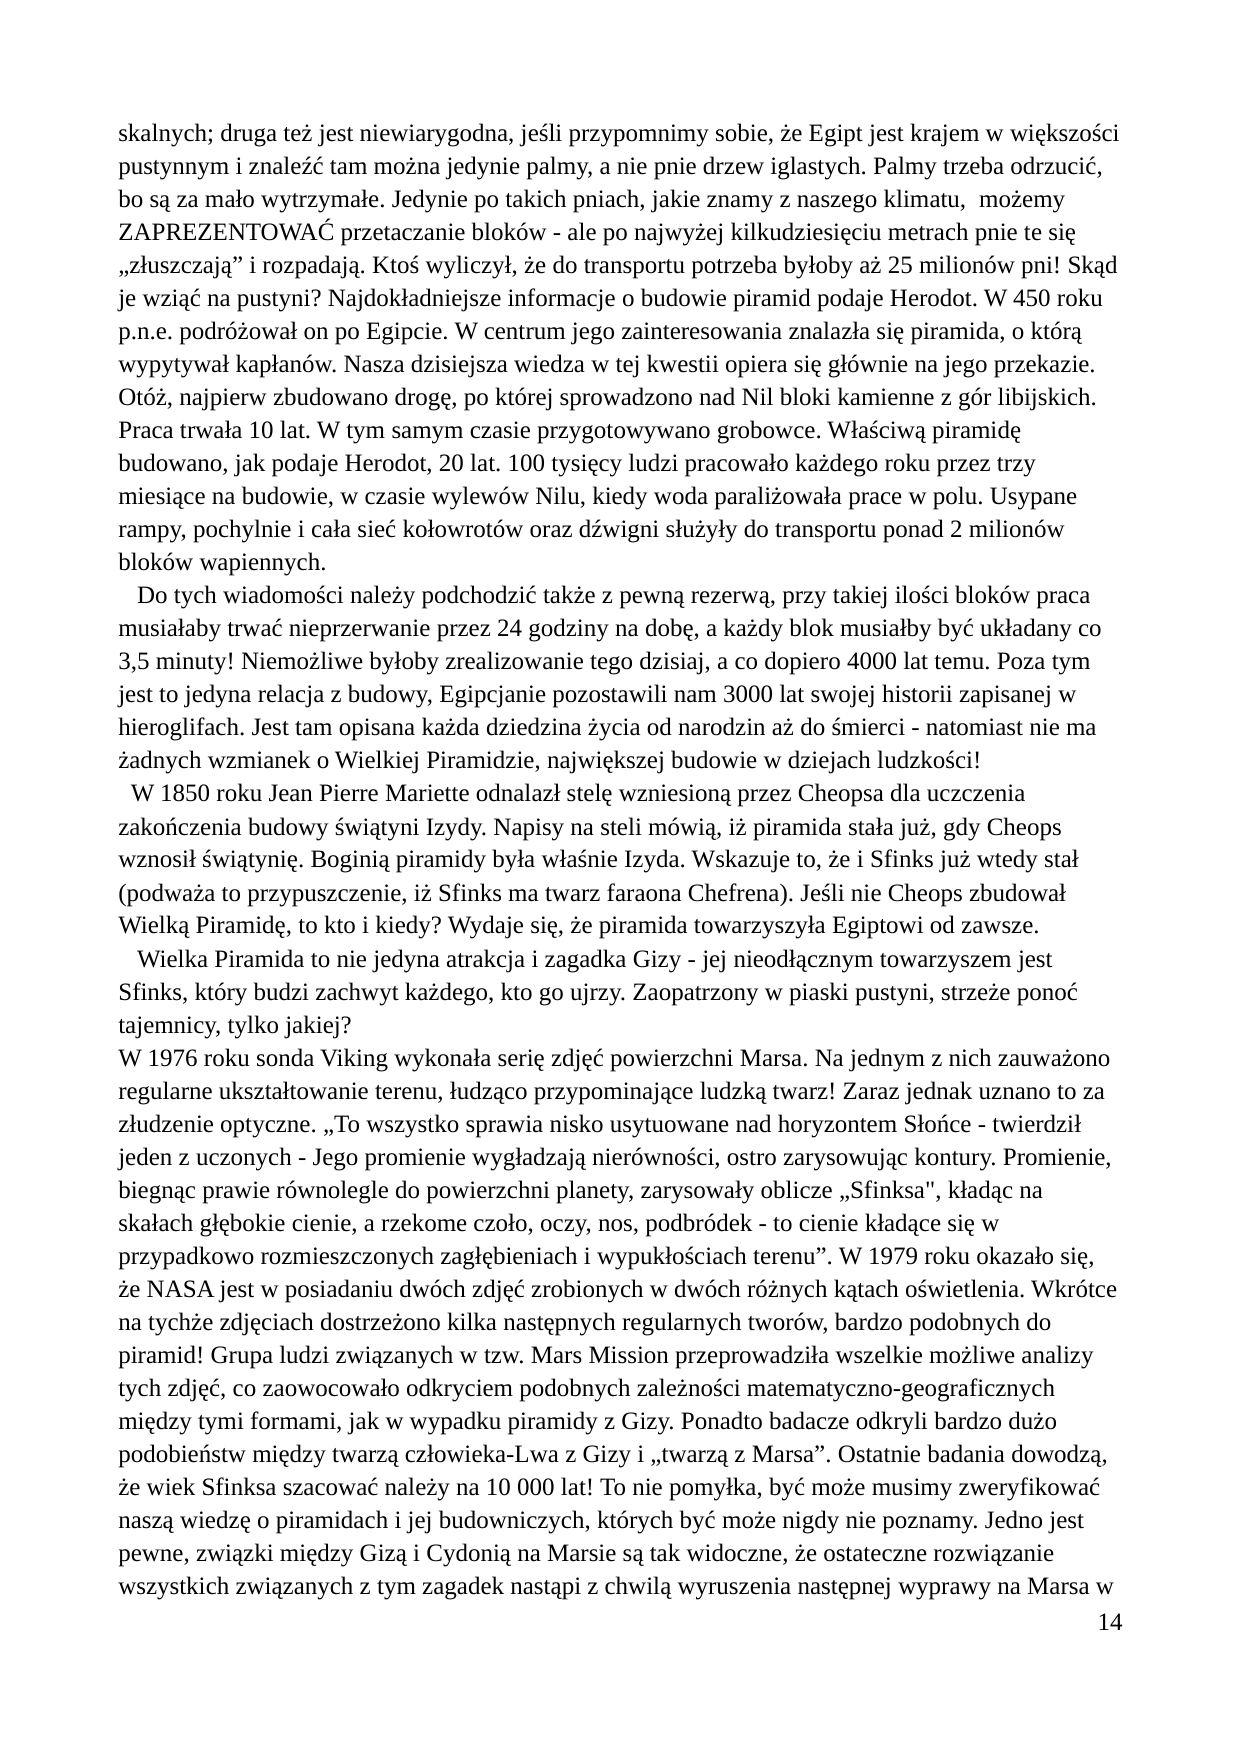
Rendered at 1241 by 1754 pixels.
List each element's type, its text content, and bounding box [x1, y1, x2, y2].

text W 1850 roku Jean Pierre Mariette odnalazł stelę wzniesioną przez Cheopsa dla uczczenia zakończenia budowy świątyni Izydy. Napisy na steli mówią, iż piramida stała już, gdy Cheops wznosił świątynię. Boginią piramidy była właśnie Izyda. Wskazuje to, że i Sfinks już wtedy stał (podważa to przypuszczenie, iż Sfinks ma twarz faraona Chefrena). Jeśli nie Cheops zbudował Wielką Piramidę, to kto i kiedy? Wydaje się, że piramida towarzyszyła Egiptowi od zawsze. [118, 778, 1122, 939]
text skalnych; druga też jest niewiarygodna, jeśli przypomnimy sobie, że Egipt jest krajem w większości pustynnym i znaleźć tam można jedynie palmy, a nie pnie drzew iglastych. Palmy trzeba odrzucić, bo są za mało wytrzymałe. Jedynie po takich pniach, jakie znamy z naszego klimatu, możemy ZAPREZENTOWAĆ przetaczanie bloków - ale po najwyżej kilkudziesięciu metrach pnie te się „złuszczają” i rozpadają. Ktoś wyliczył, że do transportu potrzeba byłoby aż 25 milionów pni! Skąd je wziąć na pustyni? Najdokładniejsze informacje o budowie piramid podaje Herodot. W 450 roku p.n.e. podróżował on po Egipcie. W centrum jego zainteresowania znalazła się piramida, o którą wypytywał kapłanów. Nasza dzisiejsza wiedza w tej kwestii opiera się głównie na jego przekazie. Otóż, najpierw zbudowano drogę, po której sprowadzono nad Nil bloki kamienne z gór libijskich. Praca trwała 10 lat. W tym samym czasie przygotowywano grobowce. Właściwą piramidę budowano, jak podaje Herodot, 20 lat. 100 tysięcy ludzi pracowało każdego roku przez trzy miesiące na budowie, w czasie wylewów Nilu, kiedy woda paraliżowała prace w polu. Usypane rampy, pochylnie i cała sieć kołowrotów oraz dźwigni służyły do transportu ponad 2 milionów bloków wapiennych. [118, 118, 1122, 576]
text W 1976 roku sonda Viking wykonała serię zdjęć powierzchni Marsa. Na jednym z nich zauważono regularne ukształtowanie terenu, łudząco przypominające ludzką twarz! Zaraz jednak uznano to za złudzenie optyczne. „To wszystko sprawia nisko usytuowane nad horyzontem Słońce - twierdził jeden z uczonych - Jego promienie wygładzają nierówności, ostro zarysowując kontury. Promienie, biegnąc prawie równolegle do powierzchni planety, zarysowały oblicze „Sfinksa", kładąc na skałach głębokie cienie, a rzekome czoło, oczy, nos, podbródek - to cienie kładące się w przypadkowo rozmieszczonych zagłębieniach i wypukłościach terenu”. W 1979 roku okazało się, że NASA jest w posiadaniu dwóch zdjęć zrobionych w dwóch różnych kątach oświetlenia. Wkrótce na tychże zdjęciach dostrzeżono kilka następnych regularnych tworów, bardzo podobnych do piramid! Grupa ludzi związanych w tzw. Mars Mission przeprowadziła wszelkie możliwe analizy tych zdjęć, co zaowocowało odkryciem podobnych zależności matematyczno-geograficznych między tymi formami, jak w wypadku piramidy z Gizy. Ponadto badacze odkryli bardzo dużo podobieństw między twarzą człowieka-Lwa z Gizy i „twarzą z Marsa”. Ostatnie badania dowodzą, że wiek Sfinksa szacować należy na 10 000 lat! To nie pomyłka, być może musimy zweryfikować naszą wiedzę o piramidach i jej budowniczych, których być może nigdy nie poznamy. Jedno jest pewne, związki między Gizą i Cydonią na Marsie są tak widoczne, że ostateczne rozwiązanie wszystkich związanych z tym zagadek nastąpi z chwilą wyruszenia następnej wyprawy na Marsa w [118, 1043, 1122, 1600]
text Do tych wiadomości należy podchodzić także z pewną rezerwą, przy takiej ilości bloków praca musiałaby trwać nieprzerwanie przez 24 godziny na dobę, a każdy blok musiałby być układany co 3,5 minuty! Niemożliwe byłoby zrealizowanie tego dzisiaj, a co dopiero 4000 lat temu. Poza tym jest to jedyna relacja z budowy, Egipcjanie pozostawili nam 3000 lat swojej historii zapisanej w hieroglifach. Jest tam opisana każda dziedzina życia od narodzin aż do śmierci - natomiast nie ma żadnych wzmianek o Wielkiej Piramidzie, największej budowie w dziejach ludzkości! [118, 580, 1122, 774]
text Wielka Piramida to nie jedyna atrakcja i zagadka Gizy - jej nieodłącznym towarzyszem jest Sfinks, który budzi zachwyt każdego, kto go ujrzy. Zaopatrzony w piaski pustyni, strzeże ponoć tajemnicy, tylko jakiej? [118, 944, 1122, 1038]
